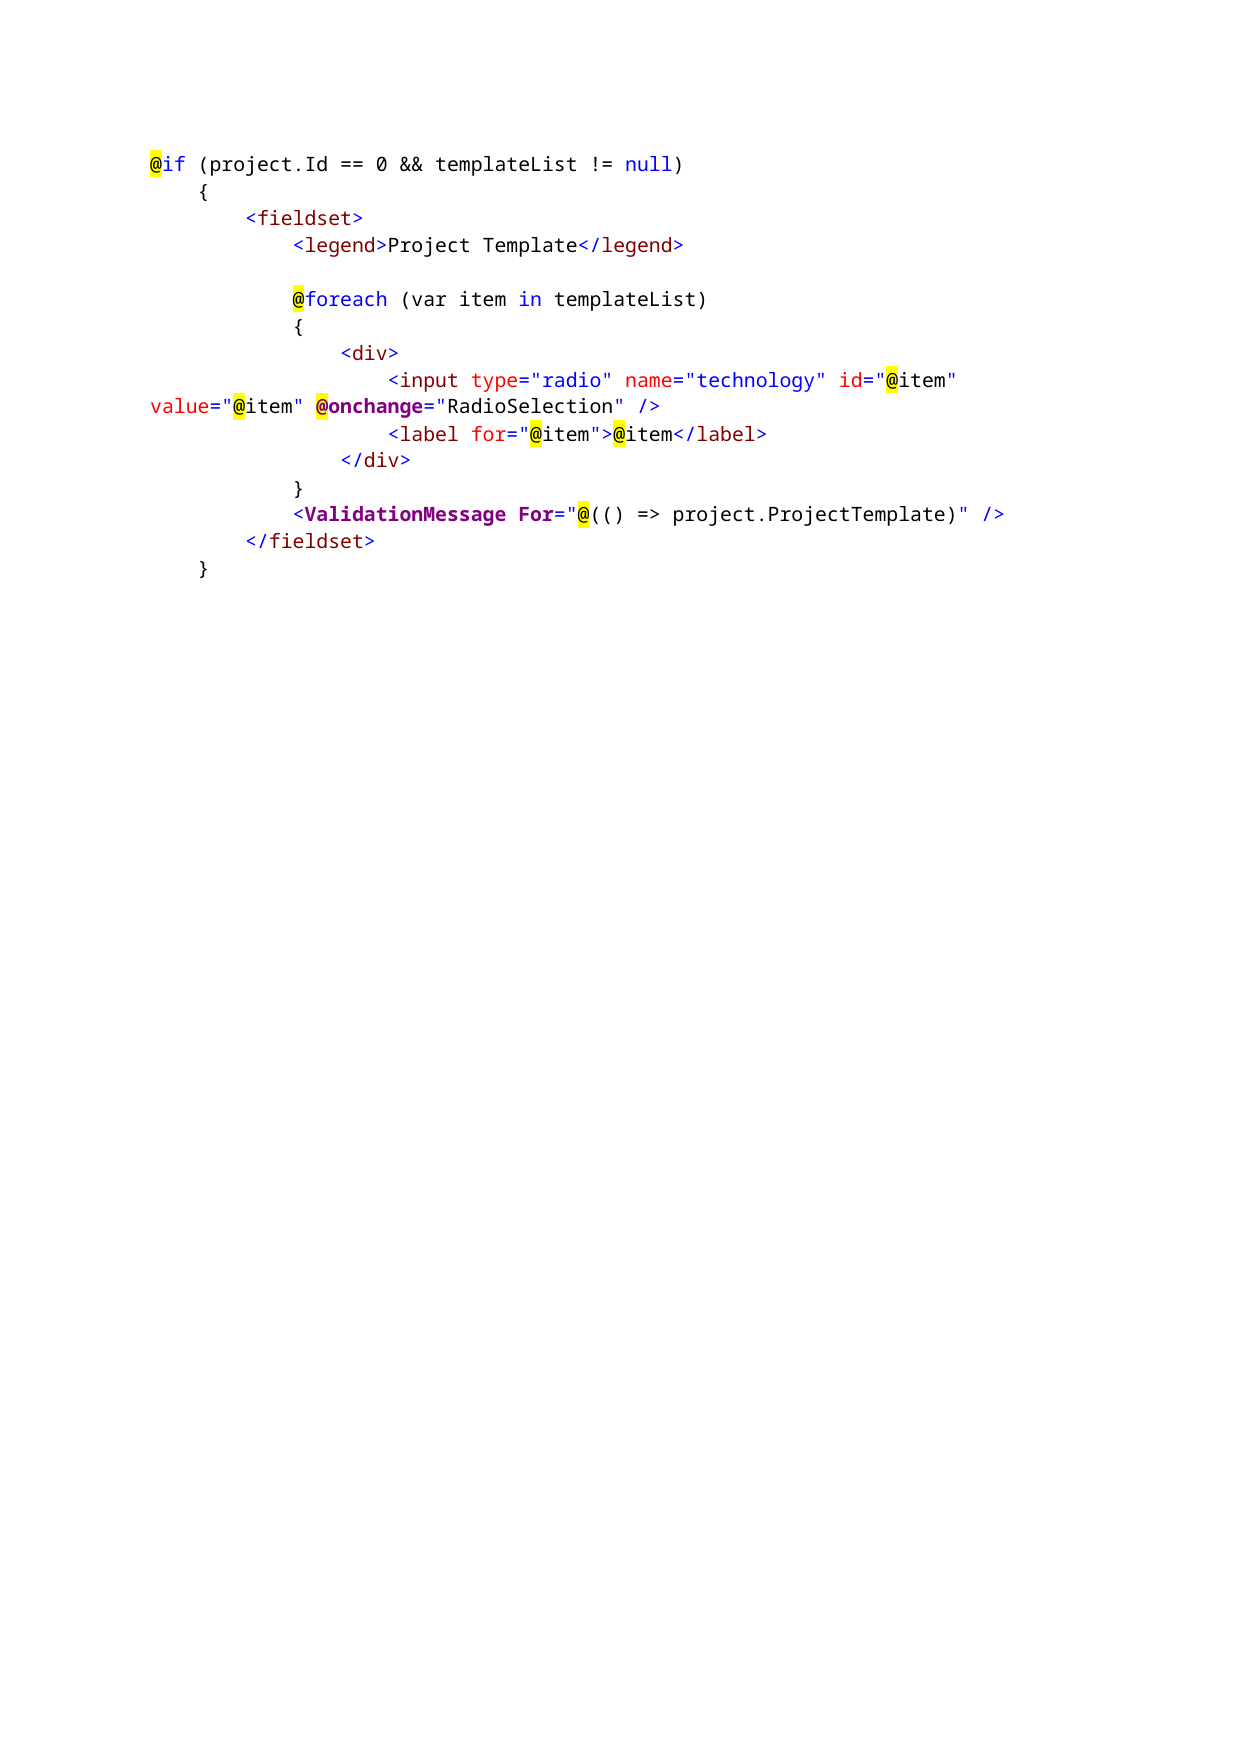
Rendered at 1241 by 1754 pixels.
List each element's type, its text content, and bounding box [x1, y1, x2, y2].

text @if (project.Id == 0 && templateList != null) [150, 150, 1090, 177]
text { [150, 177, 1090, 204]
text <ValidationMessage For="@(() => project.ProjectTemplate)" /> [150, 501, 1090, 528]
text @foreach (var item in templateList) [150, 285, 1090, 312]
text </div> [150, 447, 1090, 474]
text <fieldset> [150, 204, 1090, 231]
text <label for="@item">@item</label> [150, 420, 1090, 447]
text { [150, 312, 1090, 339]
text </fieldset> [150, 528, 1090, 555]
text } [150, 474, 1090, 501]
text } [150, 555, 1090, 582]
text <input type="radio" name="technology" id="@item" value="@item" @onchange="RadioSelection" /> [150, 366, 1090, 420]
text <div> [150, 339, 1090, 366]
text <legend>Project Template</legend> [150, 231, 1090, 258]
